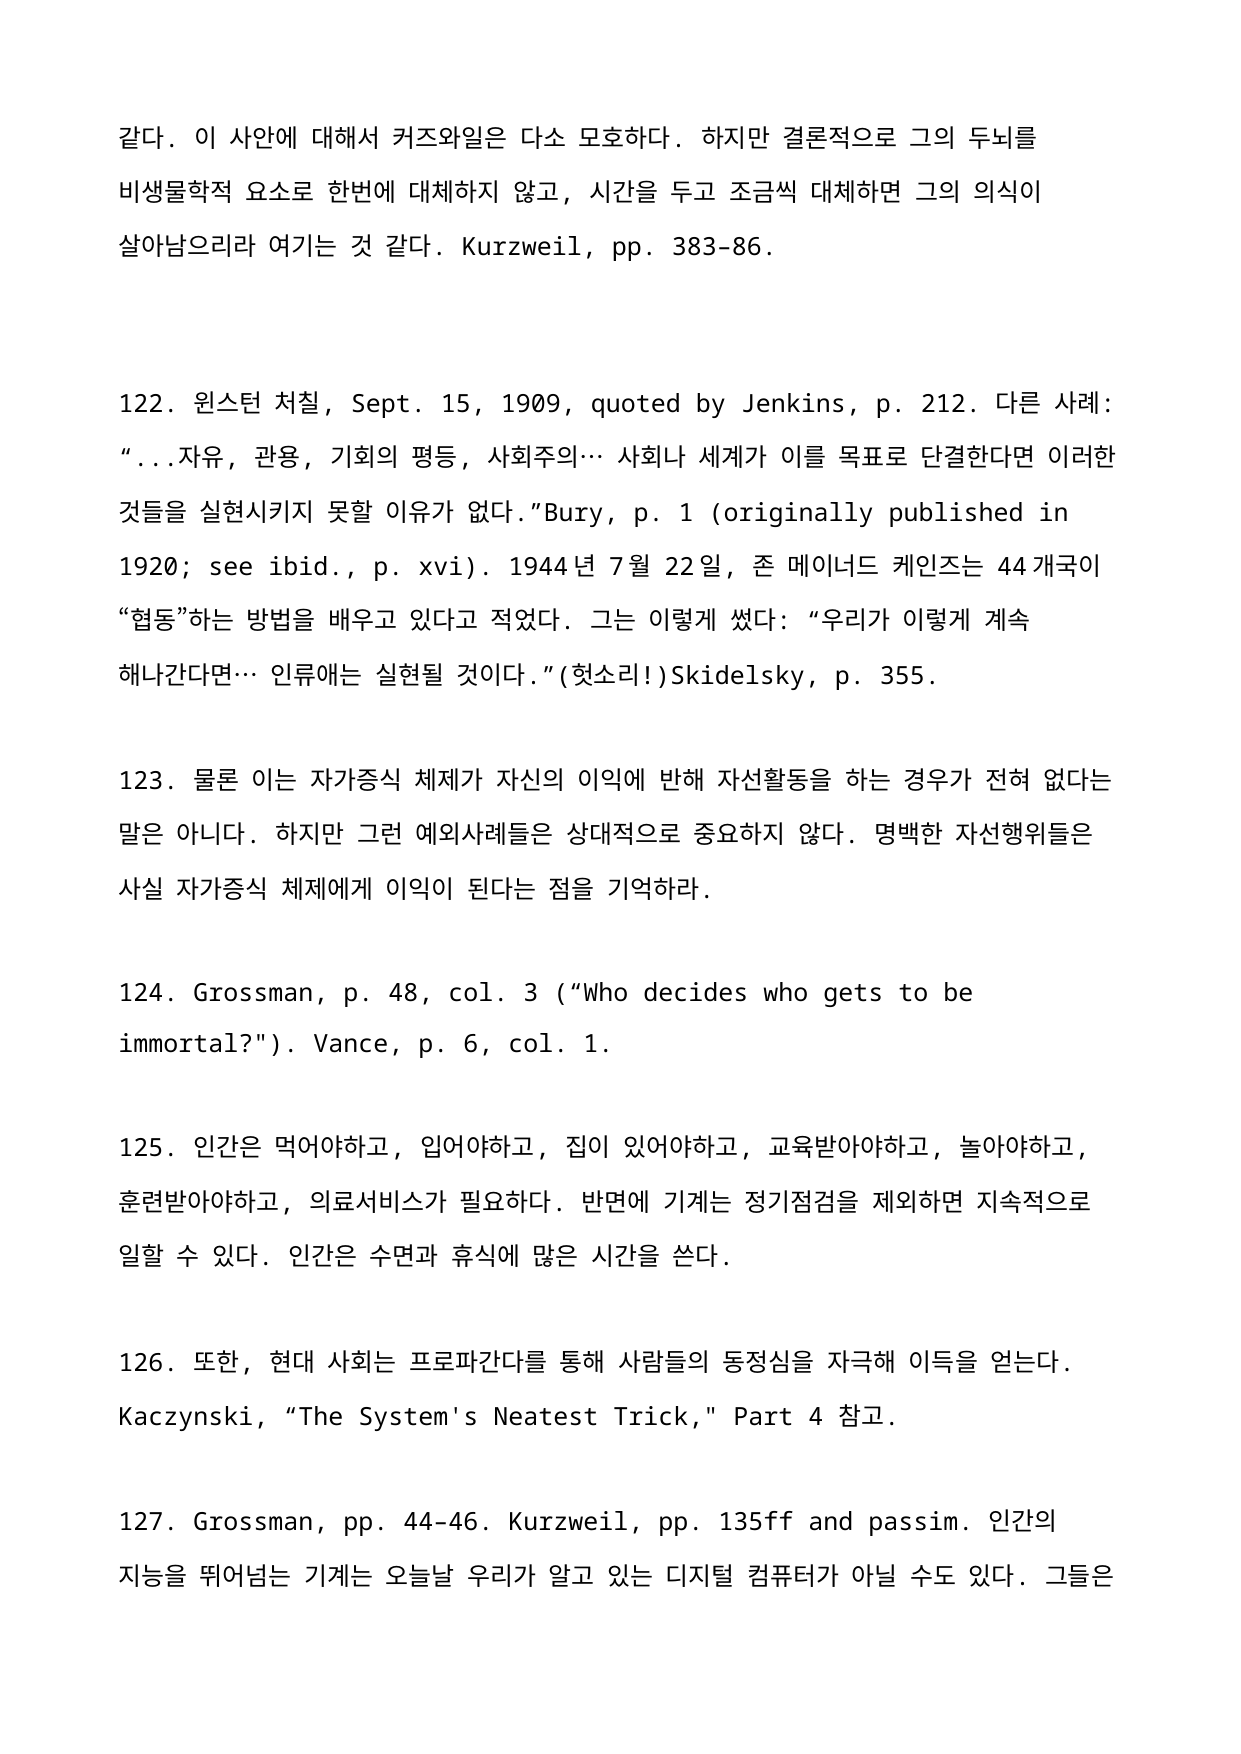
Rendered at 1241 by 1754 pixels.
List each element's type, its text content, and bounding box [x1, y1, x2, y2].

text 124. Grossman, p. 48, col. 3 (“Who decides who gets to be immortal?"). Vance, p. 6, col. 1. [118, 975, 1122, 1060]
text 같다. 이 사안에 대해서 커즈와일은 다소 모호하다. 하지만 결론적으로 그의 두뇌를 비생물학적 요소로 한번에 대체하지 않고, 시간을 두고 조금씩 대체하면 그의 의식이 살아남으리라 여기는 것 같다. Kurzweil, pp. 383–86. [118, 118, 1122, 263]
text 127. Grossman, pp. 44–46. Kurzweil, pp. 135ff and passim. 인간의 지능을 뛰어넘는 기계는 오늘날 우리가 알고 있는 디지털 컴퓨터가 아닐 수도 있다. 그들은 [118, 1502, 1122, 1592]
text 123. 물론 이는 자가증식 체제가 자신의 이익에 반해 자선활동을 하는 경우가 전혀 없다는 말은 아니다. 하지만 그런 예외사례들은 상대적으로 중요하지 않다. 명백한 자선행위들은 사실 자가증식 체제에게 이익이 된다는 점을 기억하라. [118, 761, 1122, 906]
text 125. 인간은 먹어야하고, 입어야하고, 집이 있어야하고, 교육받아야하고, 놀아야하고, 훈련받아야하고, 의료서비스가 필요하다. 반면에 기계는 정기점검을 제외하면 지속적으로 일할 수 있다. 인간은 수면과 휴식에 많은 시간을 쓴다. [118, 1128, 1122, 1273]
text 126. 또한, 현대 사회는 프로파간다를 통해 사람들의 동정심을 자극해 이득을 얻는다. Kaczynski, “The System's Neatest Trick," Part 4 참고. [118, 1342, 1122, 1433]
text 122. 윈스턴 처칠, Sept. 15, 1909, quoted by Jenkins, p. 212. 다른 사례: “...자유, 관용, 기회의 평등, 사회주의… 사회나 세계가 이를 목표로 단결한다면 이러한 것들을 실현시키지 못할 이유가 없다.”Bury, p. 1 (originally published in 1920; see ibid., p. xvi). 1944년 7월 22일, 존 메이너드 케인즈는 44개국이 “협동”하는 방법을 배우고 있다고 적었다. 그는 이렇게 썼다: “우리가 이렇게 계속 해나간다면… 인류애는 실현될 것이다.”(헛소리!)Skidelsky, p. 355. [118, 383, 1122, 691]
